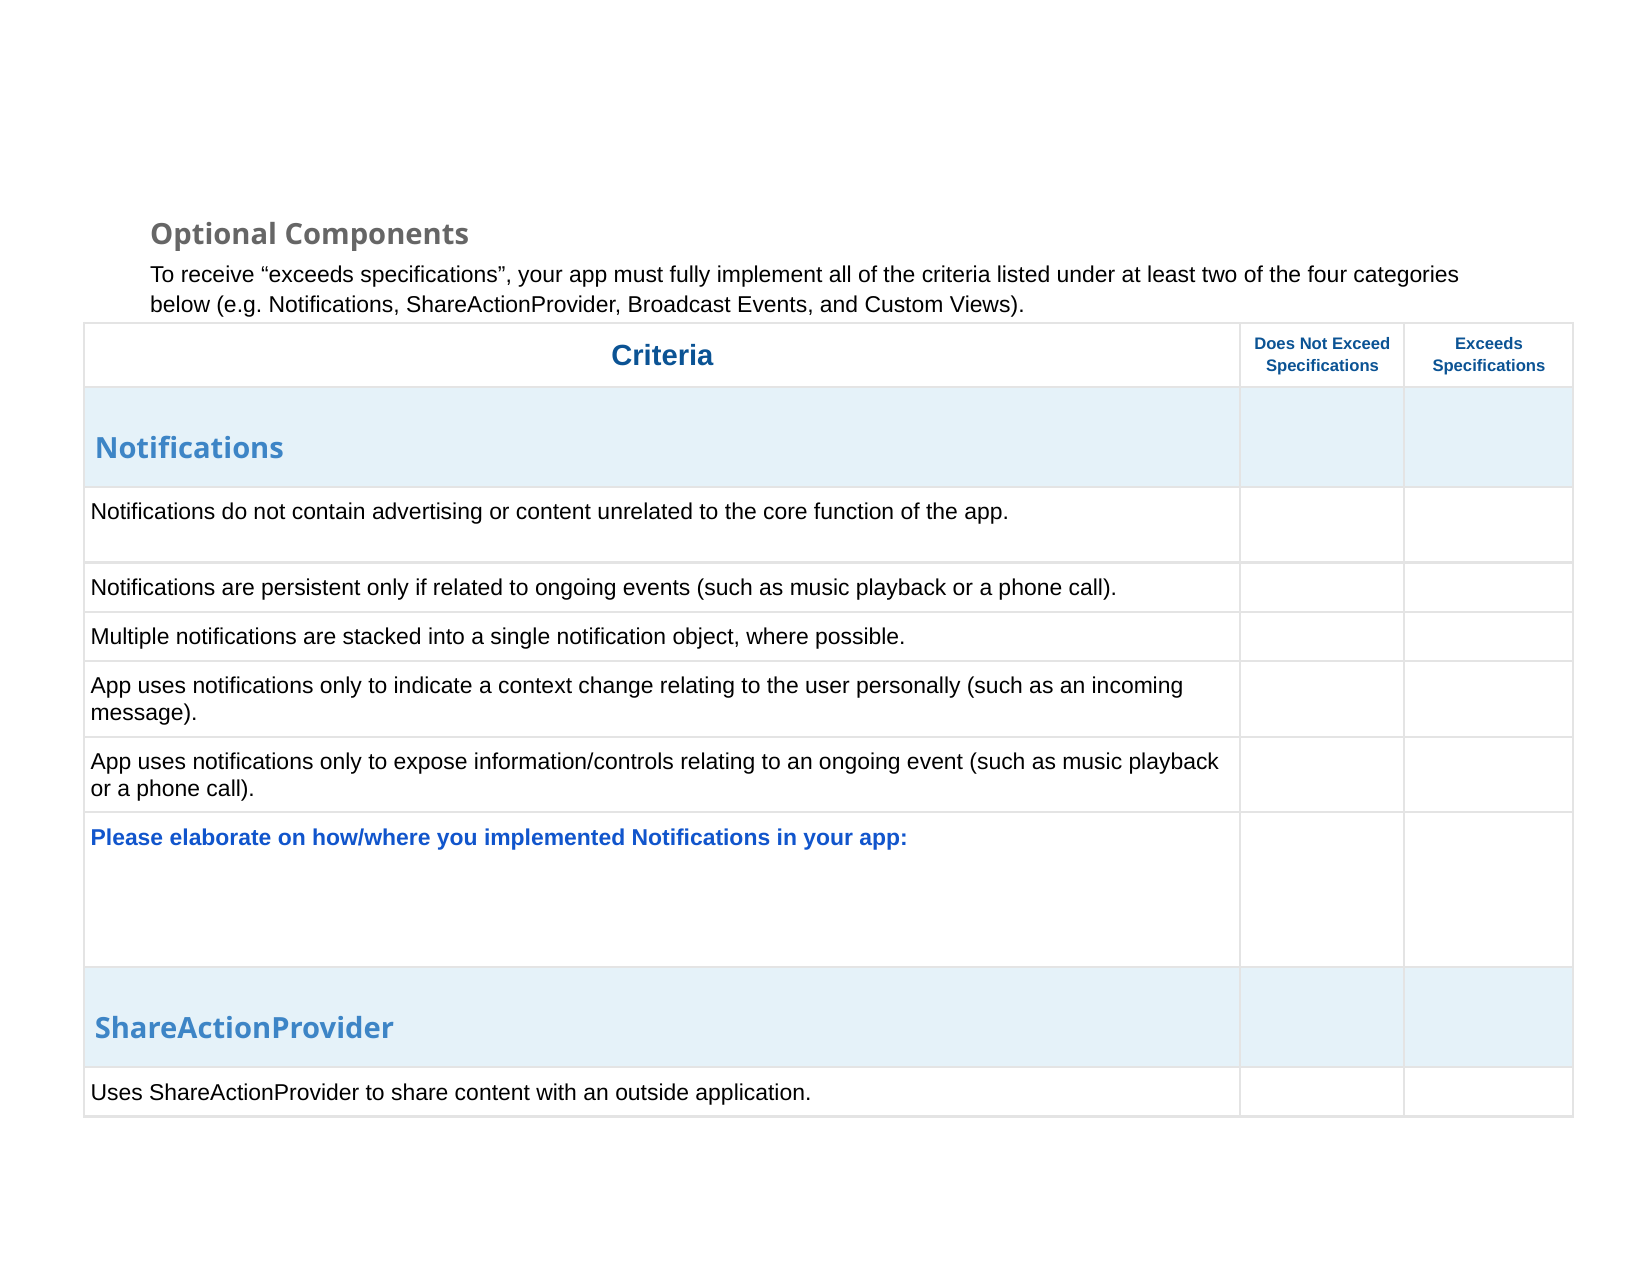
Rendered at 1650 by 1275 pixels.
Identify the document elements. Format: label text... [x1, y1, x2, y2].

table_cell [1405, 1068, 1572, 1115]
table_cell Notifications [85, 388, 1239, 486]
table_cell App uses notifications only to indicate a context change relating to the user personally (such as an incoming message). [85, 662, 1239, 736]
text To receive “exceeds specifications”, your app must fully implement all of the criteria listed under at least two of the four categories below (e.g. Notifications, ShareActionProvider, Broadcast Events, and Custom Views). [150, 261, 1471, 318]
table_cell Please elaborate on how/where you implemented Notifications in your app: [85, 813, 1239, 966]
table_cell [1241, 1068, 1403, 1115]
table_cell [1405, 388, 1572, 486]
table_cell Multiple notifications are stacked into a single notification object, where possible. [85, 613, 1239, 660]
table_cell [1405, 813, 1572, 966]
table_cell [1241, 388, 1403, 486]
table_header Exceeds Specifications [1405, 324, 1572, 386]
table_cell [1405, 613, 1572, 660]
table_cell App uses notifications only to expose information/controls relating to an ongoing event (such as music playback or a phone call). [85, 738, 1239, 811]
table_cell [1405, 564, 1572, 611]
table_cell [1241, 968, 1403, 1066]
table_cell [1241, 488, 1403, 561]
table_cell [1405, 662, 1572, 736]
table_header Does Not Exceed Specifications [1241, 324, 1403, 386]
table_cell Notifications do not contain advertising or content unrelated to the core function of the app. [85, 488, 1239, 561]
subtitle Optional Components [150, 213, 862, 253]
table_cell [1241, 662, 1403, 736]
table_cell Uses ShareActionProvider to share content with an outside application. [85, 1068, 1239, 1115]
table_cell [1241, 813, 1403, 966]
table_cell [1405, 488, 1572, 561]
table_cell [1241, 738, 1403, 811]
table_cell [1405, 738, 1572, 811]
table_cell Notifications are persistent only if related to ongoing events (such as music playback or a phone call). [85, 564, 1239, 611]
table_header Criteria [85, 324, 1239, 386]
table_cell [1405, 968, 1572, 1066]
table_cell ShareActionProvider [85, 968, 1239, 1066]
table_cell [1241, 564, 1403, 611]
table_cell [1241, 613, 1403, 660]
